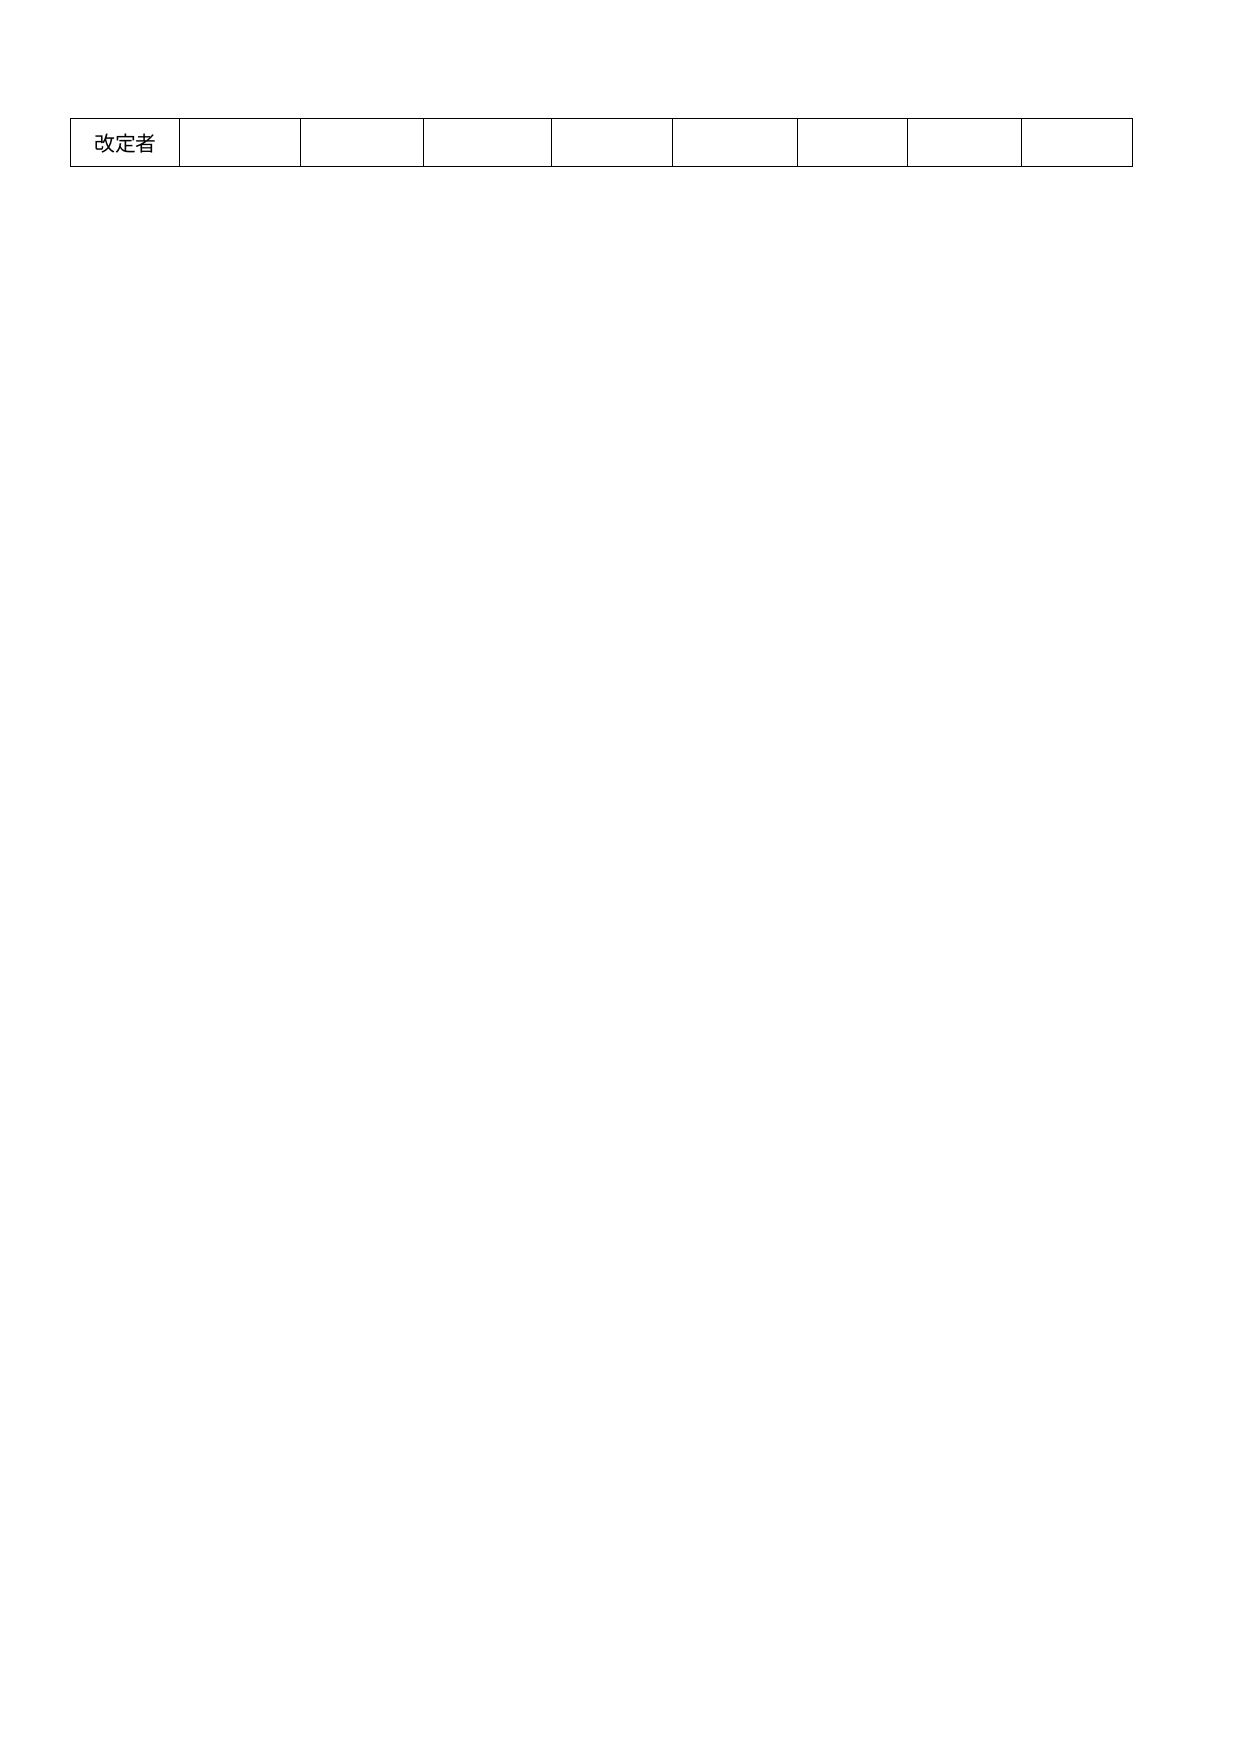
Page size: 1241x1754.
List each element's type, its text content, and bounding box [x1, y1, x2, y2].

table_cell [301, 119, 423, 166]
table_cell [673, 119, 797, 166]
table_cell [180, 119, 300, 166]
table_cell [1022, 119, 1132, 166]
table_cell [424, 119, 551, 166]
table_cell [908, 119, 1021, 166]
table_cell [552, 119, 672, 166]
table_cell 改定者 [71, 119, 179, 166]
table_cell [798, 119, 907, 166]
